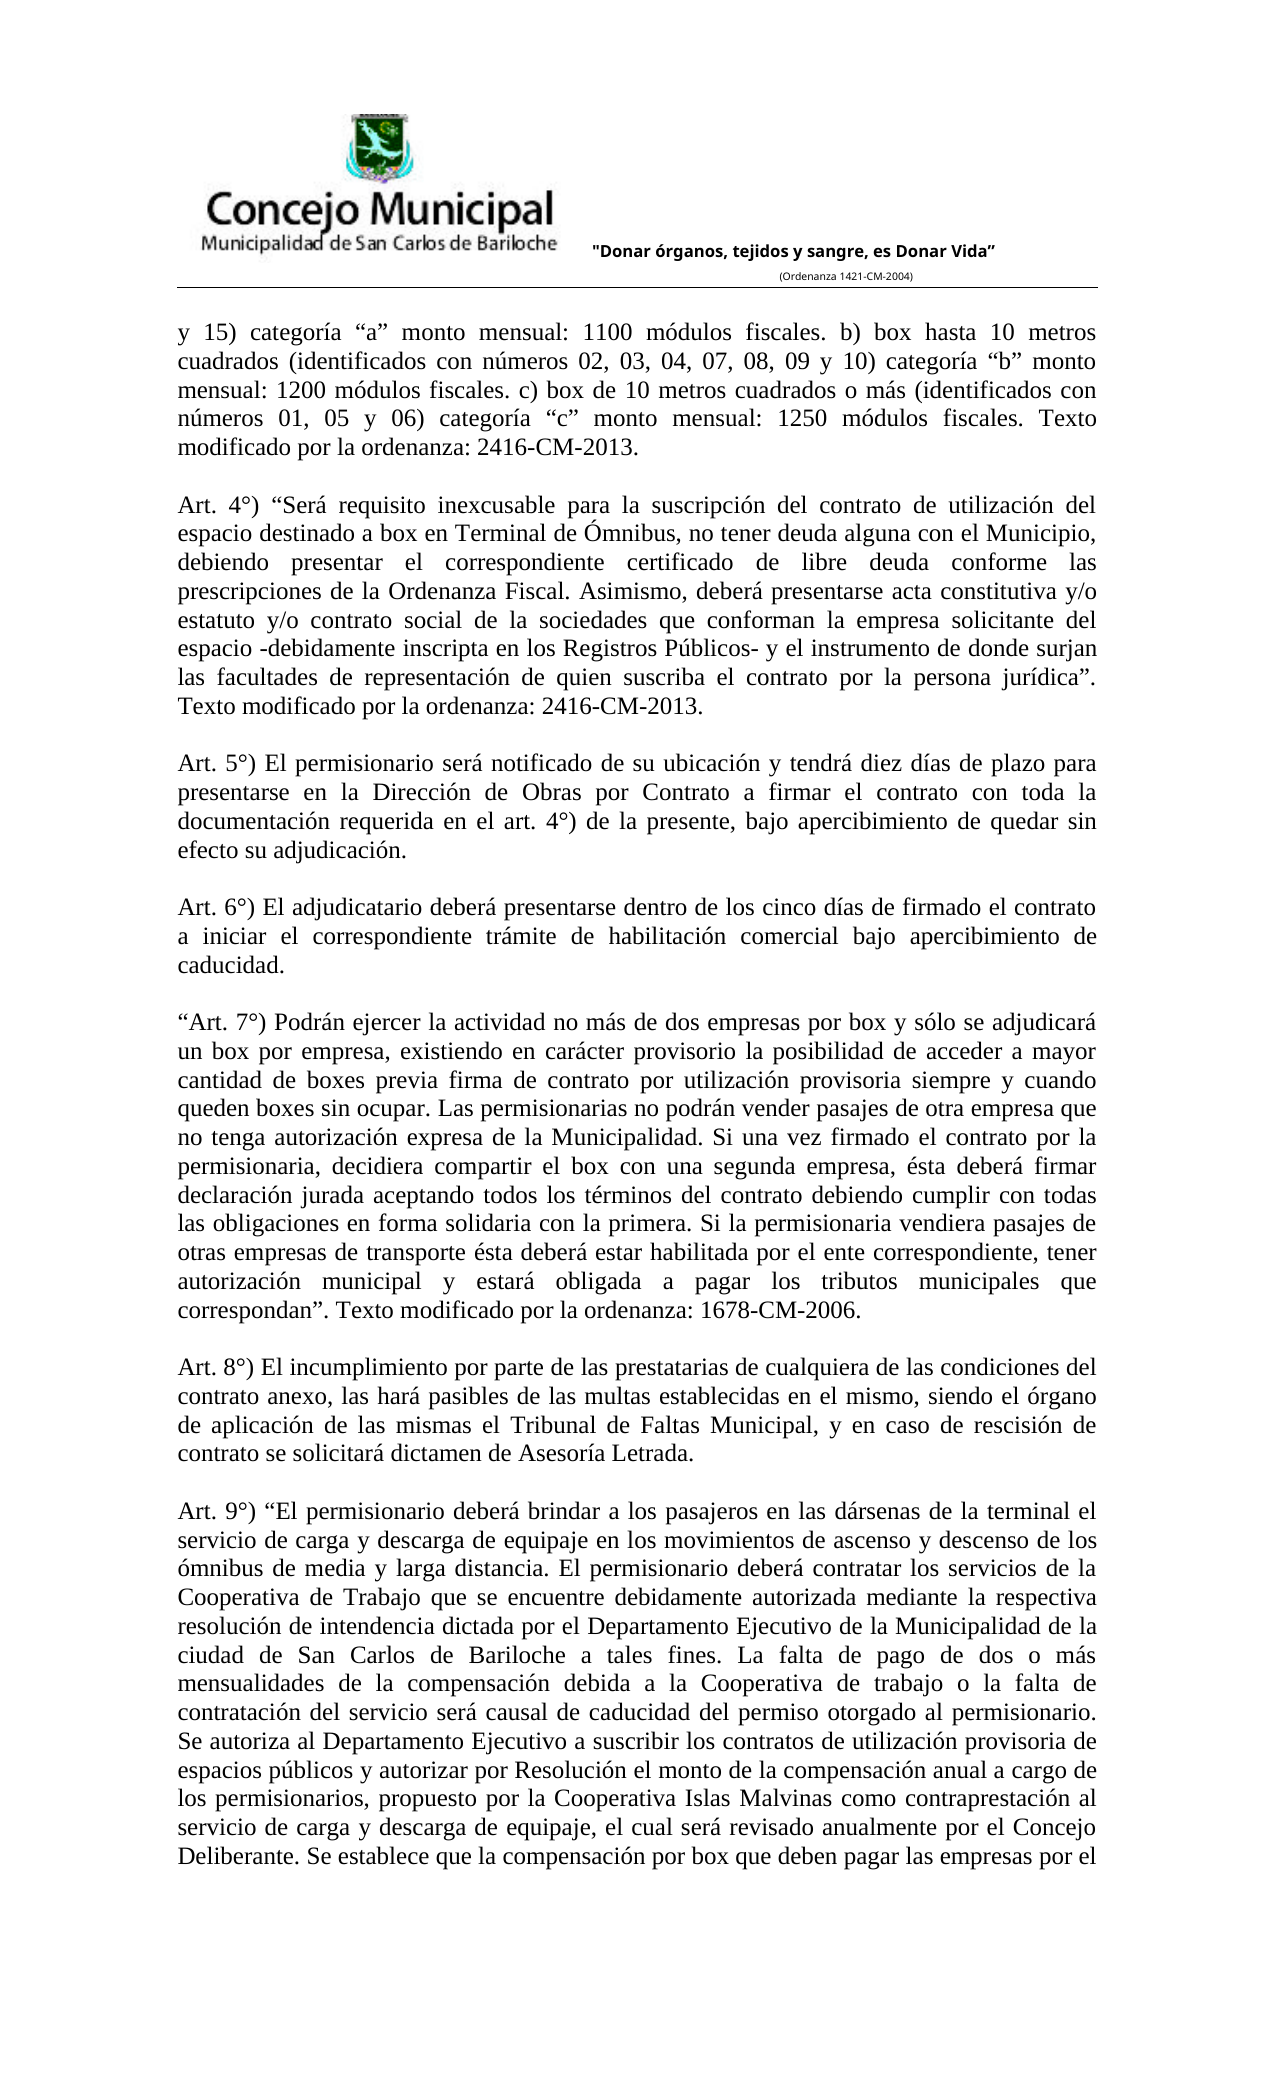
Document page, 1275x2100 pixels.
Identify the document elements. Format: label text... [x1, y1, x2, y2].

text Art. 5°) El permisionario será notificado de su ubicación y tendrá diez días de plazo para presentarse en la Dirección de Obras por Contrato a firmar el contrato con toda la documentación requerida en el art. 4°) de la presente, bajo apercibimiento de quedar sin efecto su adjudicación. [177, 748, 1098, 863]
picture [177, 114, 589, 264]
text Art. 8°) El incumplimiento por parte de las prestatarias de cualquiera de las condiciones del contrato anexo, las hará pasibles de las multas establecidas en el mismo, siendo el órgano de aplicación de las mismas el Tribunal de Faltas Municipal, y en caso de rescisión de contrato se solicitará dictamen de Asesoría Letrada. [177, 1352, 1098, 1467]
text Art. 6°) El adjudicatario deberá presentarse dentro de los cinco días de firmado el contrato a iniciar el correspondiente trámite de habilitación comercial bajo apercibimiento de caducidad. [177, 892, 1098, 978]
text y 15) categoría “a” monto mensual: 1100 módulos fiscales. b) box hasta 10 metros cuadrados (identificados con números 02, 03, 04, 07, 08, 09 y 10) categoría “b” monto mensual: 1200 módulos fiscales. c) box de 10 metros cuadrados o más (identificados con números 01, 05 y 06) categoría “c” monto mensual: 1250 módulos fiscales. Texto modificado por la ordenanza: 2416-CM-2013. [177, 317, 1098, 461]
text Art. 4°) “Será requisito inexcusable para la suscripción del contrato de utilización del espacio destinado a box en Terminal de Ómnibus, no tener deuda alguna con el Municipio, debiendo presentar el correspondiente certificado de libre deuda conforme las prescripciones de la Ordenanza Fiscal. Asimismo, deberá presentarse acta constitutiva y/o estatuto y/o contrato social de la sociedades que conforman la empresa solicitante del espacio -debidamente inscripta en los Registros Públicos- y el instrumento de donde surjan las facultades de representación de quien suscriba el contrato por la persona jurídica”. Texto modificado por la ordenanza: 2416-CM-2013. [177, 490, 1098, 720]
text “Art. 7°) Podrán ejercer la actividad no más de dos empresas por box y sólo se adjudicará un box por empresa, existiendo en carácter provisorio la posibilidad de acceder a mayor cantidad de boxes previa firma de contrato por utilización provisoria siempre y cuando queden boxes sin ocupar. Las permisionarias no podrán vender pasajes de otra empresa que no tenga autorización expresa de la Municipalidad. Si una vez firmado el contrato por la permisionaria, decidiera compartir el box con una segunda empresa, ésta deberá firmar declaración jurada aceptando todos los términos del contrato debiendo cumplir con todas las obligaciones en forma solidaria con la primera. Si la permisionaria vendiera pasajes de otras empresas de transporte ésta deberá estar habilitada por el ente correspondiente, tener autorización municipal y estará obligada a pagar los tributos municipales que correspondan”. Texto modificado por la ordenanza: 1678-CM-2006. [177, 1007, 1098, 1323]
text Art. 9°) “El permisionario deberá brindar a los pasajeros en las dársenas de la terminal el servicio de carga y descarga de equipaje en los movimientos de ascenso y descenso de los ómnibus de media y larga distancia. El permisionario deberá contratar los servicios de la Cooperativa de Trabajo que se encuentre debidamente autorizada mediante la respectiva resolución de intendencia dictada por el Departamento Ejecutivo de la Municipalidad de la ciudad de San Carlos de Bariloche a tales fines. La falta de pago de dos o más mensualidades de la compensación debida a la Cooperativa de trabajo o la falta de contratación del servicio será causal de caducidad del permiso otorgado al permisionario. Se autoriza al Departamento Ejecutivo a suscribir los contratos de utilización provisoria de espacios públicos y autorizar por Resolución el monto de la compensación anual a cargo de los permisionarios, propuesto por la Cooperativa Islas Malvinas como contraprestación al servicio de carga y descarga de equipaje, el cual será revisado anualmente por el Concejo Deliberante. Se establece que la compensación por box que deben pagar las empresas por el [177, 1496, 1098, 1870]
